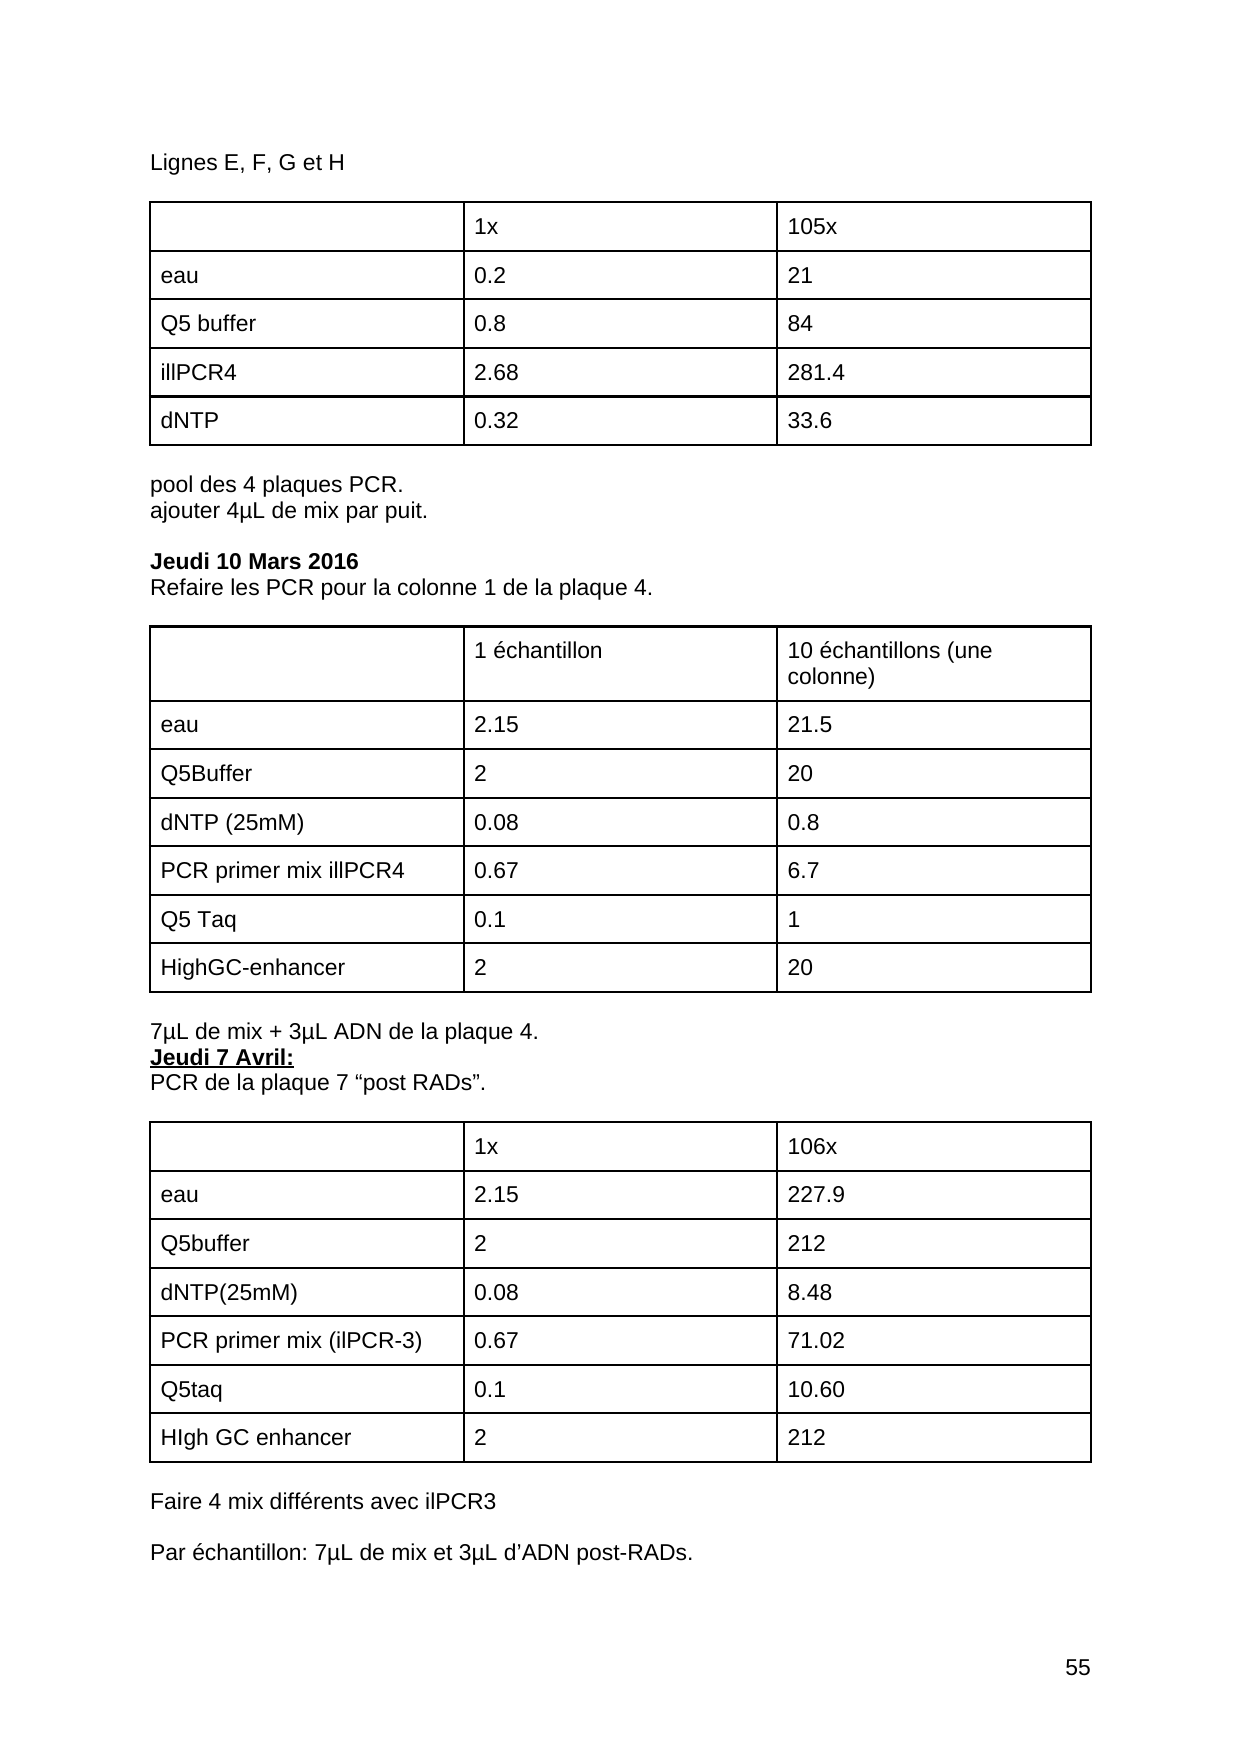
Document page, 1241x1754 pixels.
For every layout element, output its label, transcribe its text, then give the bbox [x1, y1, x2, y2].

text Par échantillon: 7µL de mix et 3µL d’ADN post-RADs. [150, 1540, 1091, 1565]
table_cell 212 [778, 1414, 1090, 1461]
table_cell 21.5 [778, 702, 1090, 748]
table_header [151, 1123, 463, 1169]
table_cell 0.2 [465, 252, 776, 298]
table_cell PCR primer mix illPCR4 [151, 847, 463, 894]
table_cell 1 [778, 896, 1090, 942]
table_cell 20 [778, 944, 1090, 991]
table_header 1x [465, 203, 776, 250]
table_cell 71.02 [778, 1317, 1090, 1364]
table_cell 2 [465, 1220, 776, 1267]
table_cell 2 [465, 1414, 776, 1461]
table_cell Q5 Taq [151, 896, 463, 942]
table_cell PCR primer mix (ilPCR-3) [151, 1317, 463, 1364]
table_header 10 échantillons (une colonne) [778, 628, 1090, 699]
table_cell 2.68 [465, 349, 776, 395]
table_header 106x [778, 1123, 1090, 1169]
table_cell 0.67 [465, 847, 776, 894]
table_cell eau [151, 702, 463, 748]
table_cell 8.48 [778, 1269, 1090, 1315]
table_cell 212 [778, 1220, 1090, 1267]
table_cell 2.15 [465, 702, 776, 748]
table_header [151, 628, 463, 699]
table_header 1 échantillon [465, 628, 776, 699]
table_cell 2 [465, 944, 776, 991]
table_cell 33.6 [778, 398, 1090, 444]
table_cell HIgh GC enhancer [151, 1414, 463, 1461]
table_cell 0.08 [465, 1269, 776, 1315]
table_cell 2 [465, 750, 776, 797]
table_cell 281.4 [778, 349, 1090, 395]
table_cell dNTP (25mM) [151, 799, 463, 845]
table_cell 2.15 [465, 1172, 776, 1218]
table_cell 6.7 [778, 847, 1090, 894]
table_cell 20 [778, 750, 1090, 797]
table_cell 0.32 [465, 398, 776, 444]
table_cell 0.1 [465, 896, 776, 942]
table_cell 84 [778, 300, 1090, 347]
text Jeudi 7 Avril: [150, 1044, 1091, 1070]
table_cell HighGC-enhancer [151, 944, 463, 991]
table_cell dNTP(25mM) [151, 1269, 463, 1315]
table_cell 21 [778, 252, 1090, 298]
text Faire 4 mix différents avec ilPCR3 [150, 1488, 1091, 1514]
table_cell 0.08 [465, 799, 776, 845]
text pool des 4 plaques PCR. [150, 472, 1091, 497]
table_cell illPCR4 [151, 349, 463, 395]
table_header 105x [778, 203, 1090, 250]
table_cell Q5 buffer [151, 300, 463, 347]
text Lignes E, F, G et H [150, 150, 1091, 176]
table_header 1x [465, 1123, 776, 1169]
table_cell dNTP [151, 398, 463, 444]
table_cell 10.60 [778, 1366, 1090, 1412]
table_cell 0.8 [465, 300, 776, 347]
table_cell Q5taq [151, 1366, 463, 1412]
table_cell eau [151, 252, 463, 298]
text 7µL de mix + 3µL ADN de la plaque 4. [150, 1018, 1091, 1044]
text Refaire les PCR pour la colonne 1 de la plaque 4. [150, 574, 1091, 600]
text Jeudi 10 Mars 2016 [150, 548, 1091, 574]
table_cell 0.1 [465, 1366, 776, 1412]
table_header [151, 203, 463, 250]
table_cell Q5Buffer [151, 750, 463, 797]
table_cell Q5buffer [151, 1220, 463, 1267]
text ajouter 4µL de mix par puit. [150, 497, 1091, 523]
text PCR de la plaque 7 “post RADs”. [150, 1070, 1091, 1095]
table_cell 227.9 [778, 1172, 1090, 1218]
table_cell 0.8 [778, 799, 1090, 845]
table_cell eau [151, 1172, 463, 1218]
table_cell 0.67 [465, 1317, 776, 1364]
